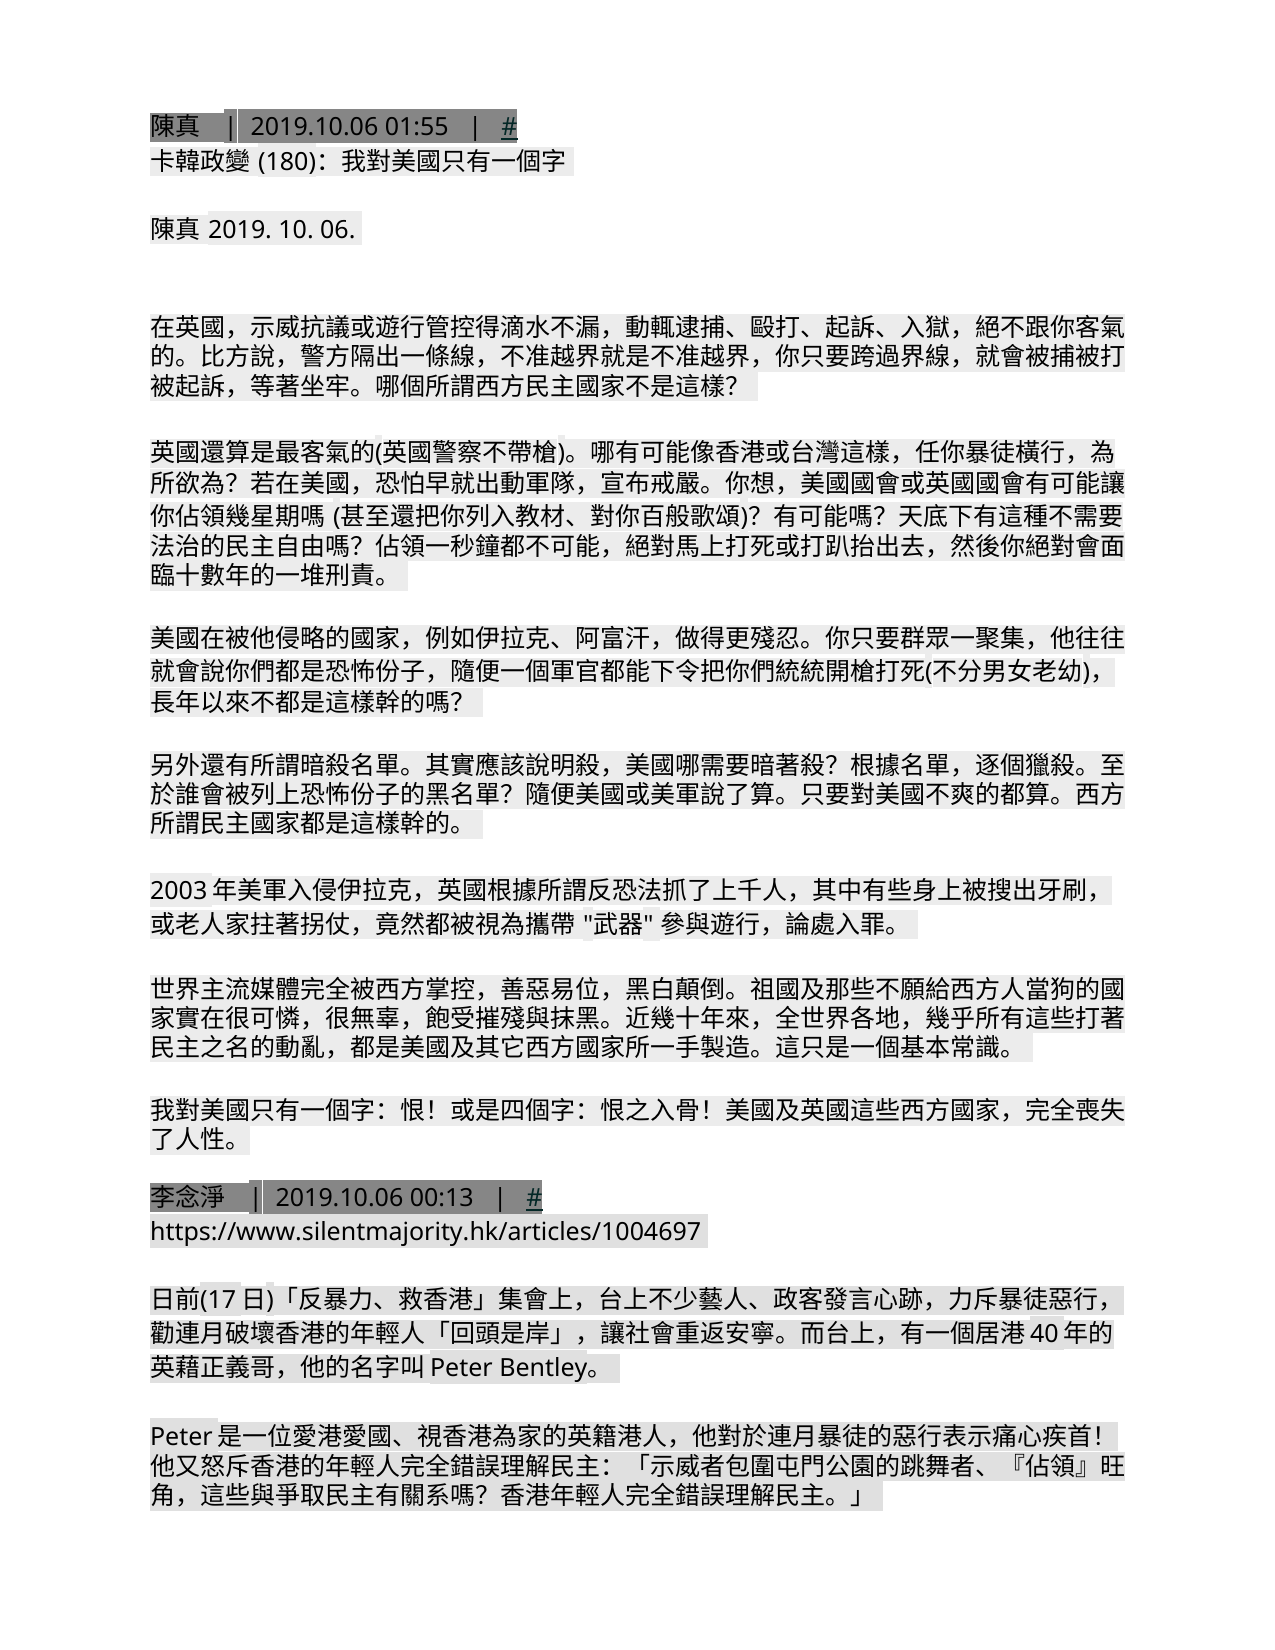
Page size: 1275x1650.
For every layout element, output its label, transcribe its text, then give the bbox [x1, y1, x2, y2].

text 卡韓政變 (180)：我對美國只有一個字 陳真 2019. 10. 06. 在英國，示威抗議或遊行管控得滴水不漏，動輒逮捕、毆打、起訴、入獄，絕不跟你客氣的。比方說，警方隔出一條線，不准越界就是不准越界，你只要跨過界線，就會被捕被打被起訴，等著坐牢。哪個所謂西方民主國家不是這樣？ 英國還算是最客氣的(英國警察不帶槍)。哪有可能像香港或台灣這樣，任你暴徒橫行，為所欲為？若在美國，恐怕早就出動軍隊，宣布戒嚴。你想，美國國會或英國國會有可能讓你佔領幾星期嗎 (甚至還把你列入教材、對你百般歌頌)？有可能嗎？天底下有這種不需要法治的民主自由嗎？佔領一秒鐘都不可能，絕對馬上打死或打趴抬出去，然後你絕對會面臨十數年的一堆刑責。 美國在被他侵略的國家，例如伊拉克、阿富汗，做得更殘忍。你只要群眾一聚集，他往往就會說你們都是恐怖份子，隨便一個軍官都能下令把你們統統開槍打死(不分男女老幼)，長年以來不都是這樣幹的嗎？ 另外還有所謂暗殺名單。其實應該說明殺，美國哪需要暗著殺？根據名單，逐個獵殺。至於誰會被列上恐怖份子的黑名單？隨便美國或美軍說了算。只要對美國不爽的都算。西方所謂民主國家都是這樣幹的。 2003年美軍入侵伊拉克，英國根據所謂反恐法抓了上千人，其中有些身上被搜出牙刷，或老人家拄著拐仗，竟然都被視為攜帶 "武器" 參與遊行，論處入罪。 世界主流媒體完全被西方掌控，善惡易位，黑白顛倒。祖國及那些不願給西方人當狗的國家實在很可憐，很無辜，飽受摧殘與抹黑。近幾十年來，全世界各地，幾乎所有這些打著民主之名的動亂，都是美國及其它西方國家所一手製造。這只是一個基本常識。 我對美國只有一個字：恨！或是四個字：恨之入骨！美國及英國這些西方國家，完全喪失了人性。 [150, 143, 1125, 1155]
text https://www.silentmajority.hk/articles/1004697 日前(17日)「反暴力、救香港」集會上，台上不少藝人、政客發言心跡，力斥暴徒惡行，勸連月破壞香港的年輕人「回頭是岸」，讓社會重返安寧。而台上，有一個居港40年的英藉正義哥，他的名字叫Peter Bentley。 Peter是一位愛港愛國、視香港為家的英籍港人，他對於連月暴徒的惡行表示痛心疾首！他又怒斥香港的年輕人完全錯誤理解民主：「示威者包圍屯門公園的跳舞者、『佔領』旺角，這些與爭取民主有關系嗎？香港年輕人完全錯誤理解民主。」 Peter又道出真相，指出西方各國的民主，並非如暴徒所想像的那樣，指他們都是活在自己想像的西方民主幻影中，實情與他們想像的根本不同，他說：「示威者根本不知道西方國家的真正模樣，香港的年輕示威者活在自己想像的西方民主幻影中，實情與他們想像的根本不同，美國有人權嗎？美國社會充斥著不平等，選舉時可以買選票，賄賂問題嚴重。」 同時，Peter又斥責暴徒是癲狗，認為辱警助暴的反對派議員應受刑責入獄，他又指出香港主流媒體不說實話，而頻頻說香港壞話的彭定康，更是一條滑溜溜邪惡的蛇(Patten is like a slithery evil snake)。 至於警方的執法手段，他認為合理，他以自己的祖國英國為例，指現時英國政治氣候一團糟，種族問題嚴重，無論你是白人、黑人還是印度人，互相憎恨，社會問題叢生。他又說，看到示威者用激光照射警員眼睛的報道，更指若發生在1997年以前，警方已是真子彈還擊了：「我好肯定駐守添馬艦的英軍會進場平暴，催淚彈、荷槍實彈、警棍撲頭等，法國、德國、美國等西方國家的平暴手法都是這樣。」 影片：https://youtu.be/HUaGtCGJvcw __________ 有人貼過的話煩請陳醫師刪除，不好意思 Peter是一個中港兩邊走的英藉外國人，連他又看得清問題所在，甚至不明白現在「周周遊行、周周衝擊」的年輕人究竟在做甚麼，為何要懼怕中國！其實他道出真相，完完全全是因為他們錯誤理解民主，活在自己想像的西方民主幻影中而已！ [150, 1214, 1125, 1545]
text 李念淨 | 2019.10.06 00:13 | # [150, 1180, 1125, 1214]
text 陳真 | 2019.10.06 01:55 | # [150, 109, 1125, 143]
